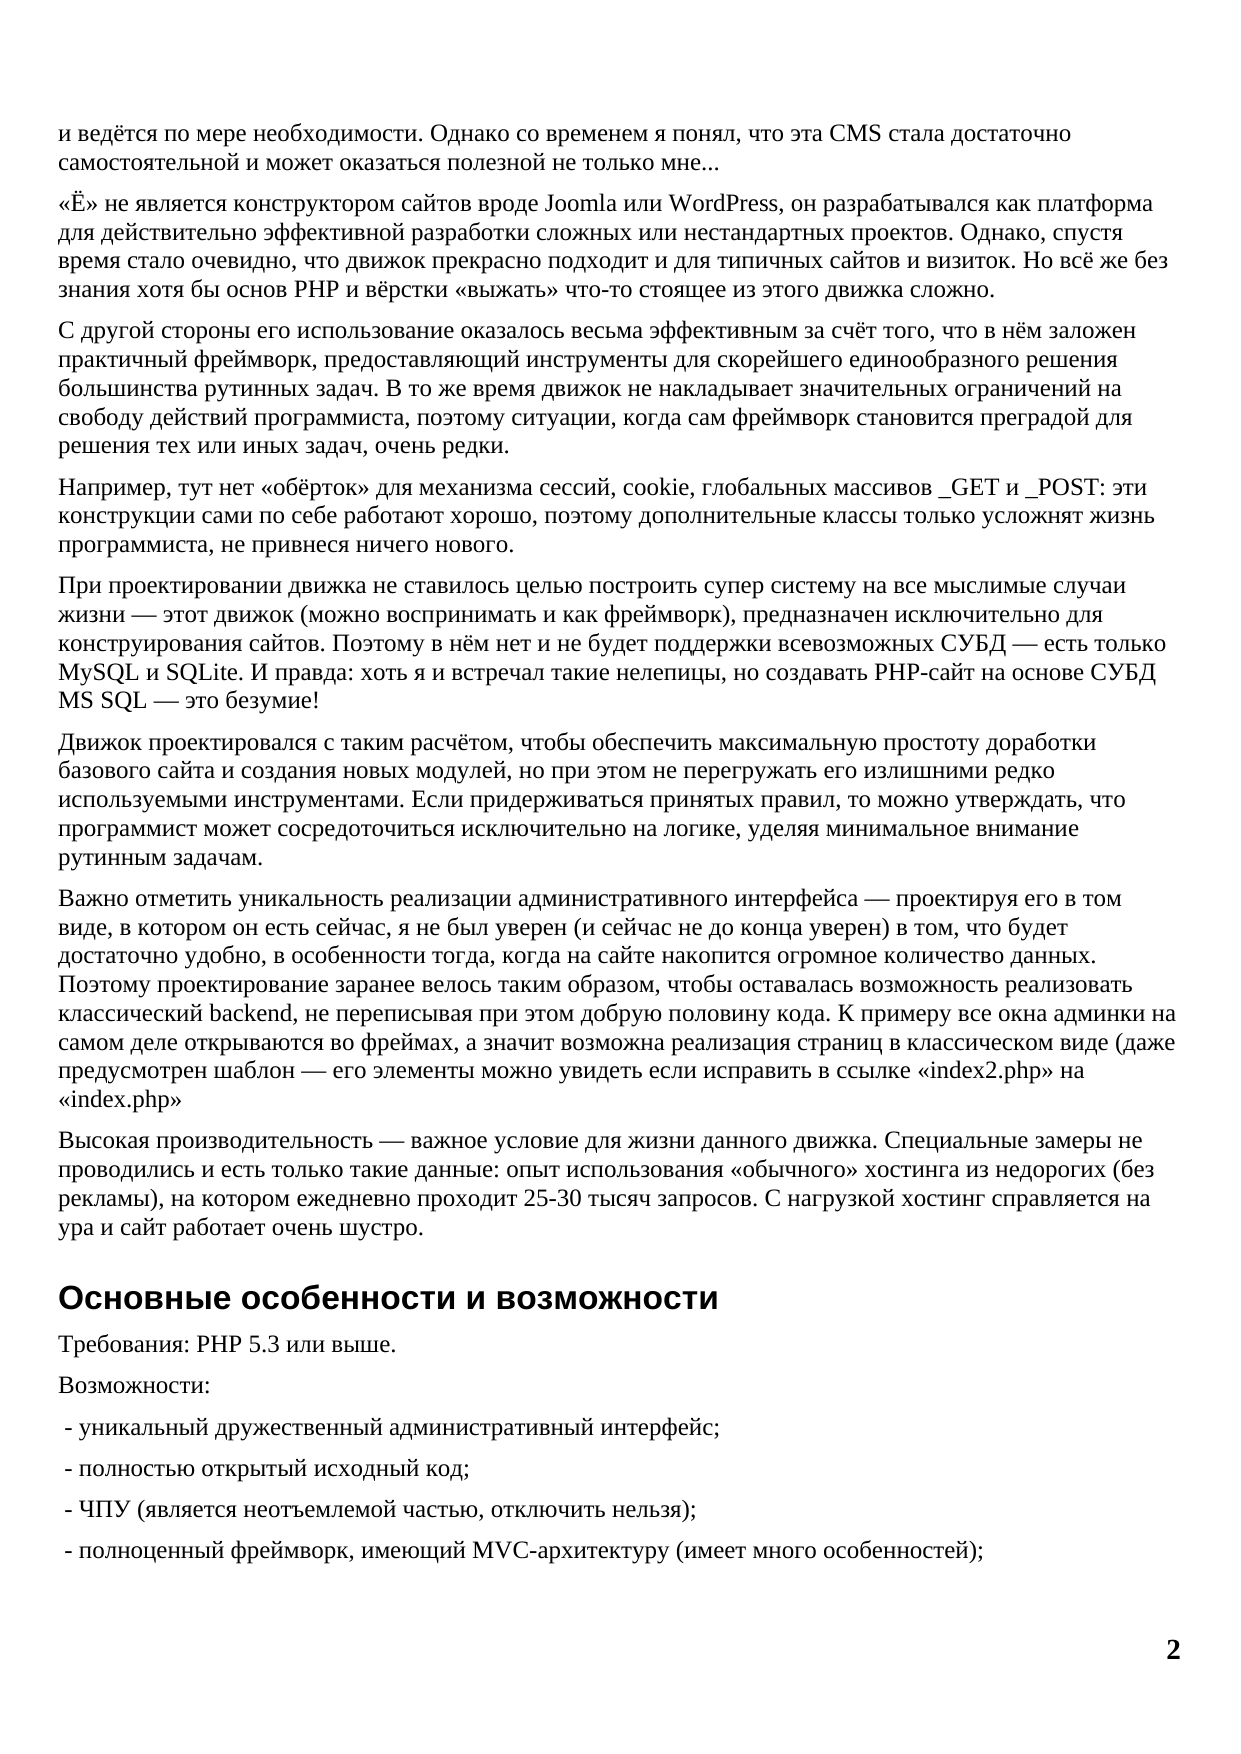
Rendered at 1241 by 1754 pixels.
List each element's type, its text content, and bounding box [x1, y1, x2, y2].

text - уникальный дружественный административный интерфейс; [58, 1412, 1181, 1441]
text При проектировании движка не ставилось целью построить супер систему на все мыслимые случаи жизни — этот движок (можно воспринимать и как фреймворк), предназначен исключительно для конструирования сайтов. Поэтому в нём нет и не будет поддержки всевозможных СУБД — есть только MySQL и SQLite. И правда: хоть я и встречал такие нелепицы, но создавать PHP-сайт на основе СУБД MS SQL — это безумие! [58, 571, 1181, 714]
text - полноценный фреймворк, имеющий MVC-архитектуру (имеет много особенностей); [58, 1536, 1181, 1564]
text Например, тут нет «обёрток» для механизма сессий, cookie, глобальных массивов _GET и _POST: эти конструкции сами по себе работают хорошо, поэтому дополнительные классы только усложнят жизнь программиста, не привнеся ничего нового. [58, 472, 1181, 558]
text «Ё» не является конструктором сайтов вроде Joomla или WordPress, он разрабатывался как платформа для действительно эффективной разработки сложных или нестандартных проектов. Однако, спустя время стало очевидно, что движок прекрасно подходит и для типичных сайтов и визиток. Но всё же без знания хотя бы основ PHP и вёрстки «выжать» что-то стоящее из этого движка сложно. [58, 188, 1181, 303]
text Движок проектировался с таким расчётом, чтобы обеспечить максимальную простоту доработки базового сайта и создания новых модулей, но при этом не перегружать его излишними редко используемыми инструментами. Если придерживаться принятых правил, то можно утверждать, что программист может сосредоточиться исключительно на логике, уделяя минимальное внимание рутинным задачам. [58, 727, 1181, 871]
text Требования: PHP 5.3 или выше. [58, 1329, 1181, 1358]
text и ведётся по мере необходимости. Однако со временем я понял, что эта CMS стала достаточно самостоятельной и может оказаться полезной не только мне... [58, 118, 1181, 176]
subtitle Основные особенности и возможности [58, 1278, 1181, 1317]
text С другой стороны его использование оказалось весьма эффективным за счёт того, что в нём заложен практичный фреймворк, предоставляющий инструменты для скорейшего единообразного решения большинства рутинных задач. В то же время движок не накладывает значительных ограничений на свободу действий программиста, поэтому ситуации, когда сам фреймворк становится преградой для решения тех или иных задач, очень редки. [58, 316, 1181, 459]
text Высокая производительность — важное условие для жизни данного движка. Специальные замеры не проводились и есть только такие данные: опыт использования «обычного» хостинга из недорогих (без рекламы), на котором ежедневно проходит 25-30 тысяч запросов. С нагрузкой хостинг справляется на ура и сайт работает очень шустро. [58, 1126, 1181, 1241]
text - ЧПУ (является неотъемлемой частью, отключить нельзя); [58, 1494, 1181, 1523]
text Важно отметить уникальность реализации административного интерфейса — проектируя его в том виде, в котором он есть сейчас, я не был уверен (и сейчас не до конца уверен) в том, что будет достаточно удобно, в особенности тогда, когда на сайте накопится огромное количество данных. Поэтому проектирование заранее велось таким образом, чтобы оставалась возможность реализовать классический backend, не переписывая при этом добрую половину кода. К примеру все окна админки на самом деле открываются во фреймах, а значит возможна реализация страниц в классическом виде (даже предусмотрен шаблон — его элементы можно увидеть если исправить в ссылке «index2.php» на «index.php» [58, 883, 1181, 1113]
text - полностью открытый исходный код; [58, 1453, 1181, 1482]
text Возможности: [58, 1371, 1181, 1399]
